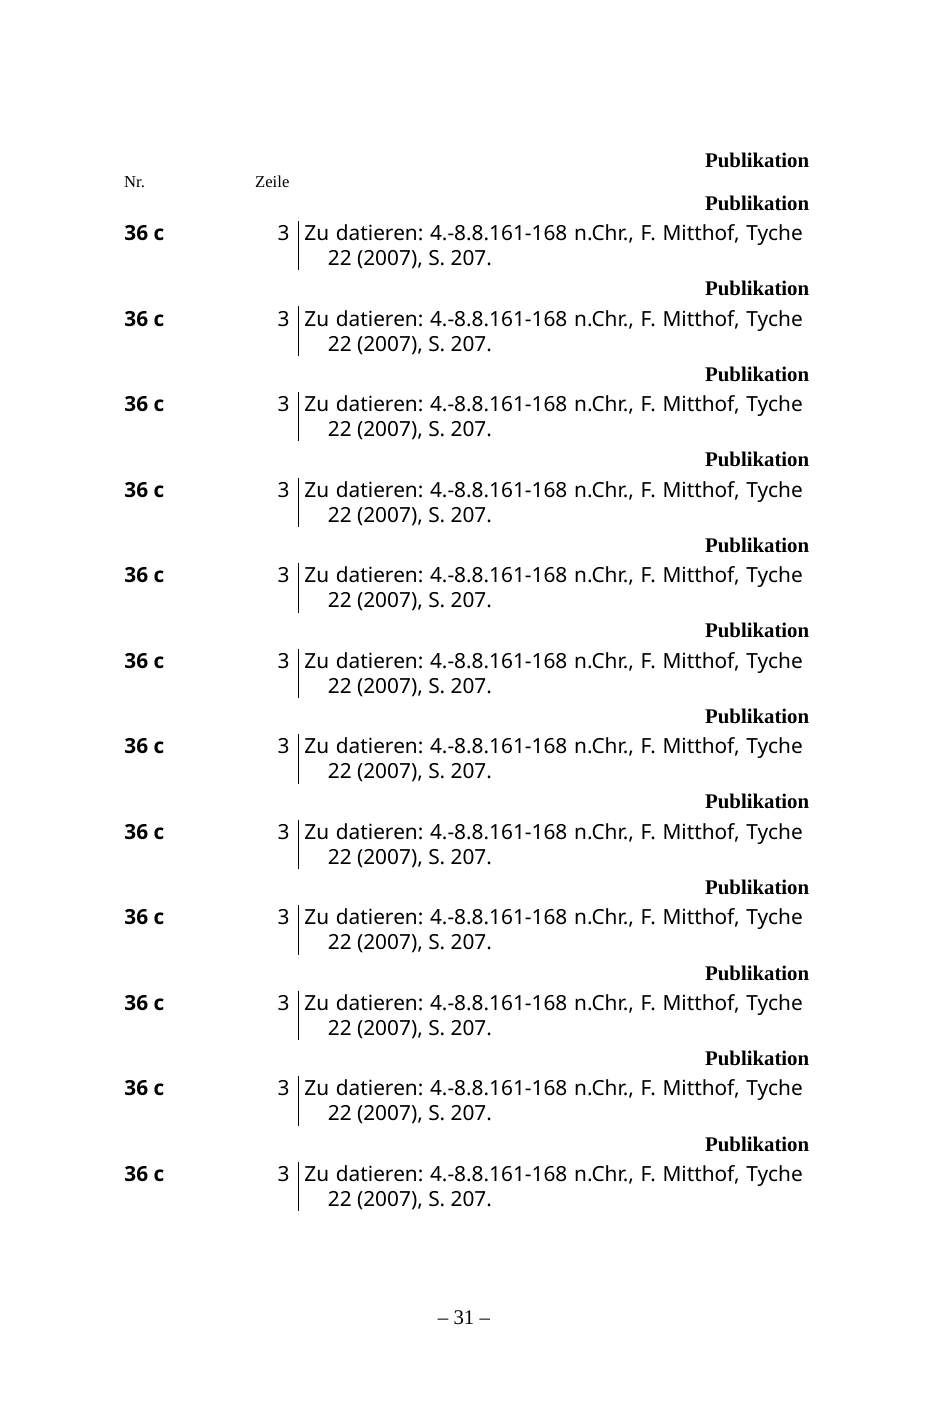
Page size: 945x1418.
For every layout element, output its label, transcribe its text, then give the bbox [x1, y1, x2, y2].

table_header 3 [207, 1076, 298, 1126]
subtitle Publikation [118, 875, 809, 899]
table_header Zu datieren: 4.-8.8.161-168 n.Chr., F. Mitthof, Tyche 22 (2007), S. 207. [299, 649, 809, 698]
table_header Zu datieren: 4.-8.8.161-168 n.Chr., F. Mitthof, Tyche 22 (2007), S. 207. [299, 478, 809, 527]
subtitle Publikation [118, 447, 809, 471]
table_header 36 c [118, 905, 207, 954]
subtitle Publikation [118, 1132, 809, 1156]
table_header 3 [207, 563, 298, 612]
table_header Zu datieren: 4.-8.8.161-168 n.Chr., F. Mitthof, Tyche 22 (2007), S. 207. [299, 905, 809, 954]
table_header Zu datieren: 4.-8.8.161-168 n.Chr., F. Mitthof, Tyche 22 (2007), S. 207. [299, 1076, 809, 1126]
subtitle Publikation [118, 276, 809, 300]
table_header Zu datieren: 4.-8.8.161-168 n.Chr., F. Mitthof, Tyche 22 (2007), S. 207. [299, 563, 809, 612]
table_header 3 [207, 649, 298, 698]
table_header 3 [207, 392, 298, 441]
subtitle Publikation [118, 961, 809, 984]
table_header 36 c [118, 392, 207, 441]
table_header 3 [207, 734, 298, 783]
table_header 36 c [118, 478, 207, 527]
subtitle Publikation [118, 704, 809, 728]
table_header 36 c [118, 820, 207, 869]
table_header Zu datieren: 4.-8.8.161-168 n.Chr., F. Mitthof, Tyche 22 (2007), S. 207. [299, 221, 809, 270]
table_header 36 c [118, 306, 207, 356]
table_header 3 [207, 820, 298, 869]
subtitle Publikation [118, 618, 809, 642]
table_header Zu datieren: 4.-8.8.161-168 n.Chr., F. Mitthof, Tyche 22 (2007), S. 207. [299, 1162, 809, 1211]
table_header 36 c [118, 1076, 207, 1126]
table_header 3 [207, 1162, 298, 1211]
table_header Zu datieren: 4.-8.8.161-168 n.Chr., F. Mitthof, Tyche 22 (2007), S. 207. [299, 820, 809, 869]
subtitle Publikation [118, 533, 809, 557]
subtitle Publikation [118, 1046, 809, 1070]
subtitle Publikation [118, 362, 809, 386]
table_header 3 [207, 478, 298, 527]
subtitle Publikation [118, 191, 809, 215]
table_header 36 c [118, 1162, 207, 1211]
table_header Zu datieren: 4.-8.8.161-168 n.Chr., F. Mitthof, Tyche 22 (2007), S. 207. [299, 306, 809, 356]
subtitle Publikation [118, 789, 809, 813]
table_header 3 [207, 991, 298, 1040]
table_header Zu datieren: 4.-8.8.161-168 n.Chr., F. Mitthof, Tyche 22 (2007), S. 207. [299, 991, 809, 1040]
table_header Zu datieren: 4.-8.8.161-168 n.Chr., F. Mitthof, Tyche 22 (2007), S. 207. [299, 392, 809, 441]
table_header Zu datieren: 4.-8.8.161-168 n.Chr., F. Mitthof, Tyche 22 (2007), S. 207. [299, 734, 809, 783]
table_header 36 c [118, 563, 207, 612]
table_header 3 [207, 221, 298, 270]
table_header 3 [207, 306, 298, 356]
table_header 3 [207, 905, 298, 954]
table_header 36 c [118, 221, 207, 270]
table_header 36 c [118, 649, 207, 698]
table_header 36 c [118, 991, 207, 1040]
table_header 36 c [118, 734, 207, 783]
